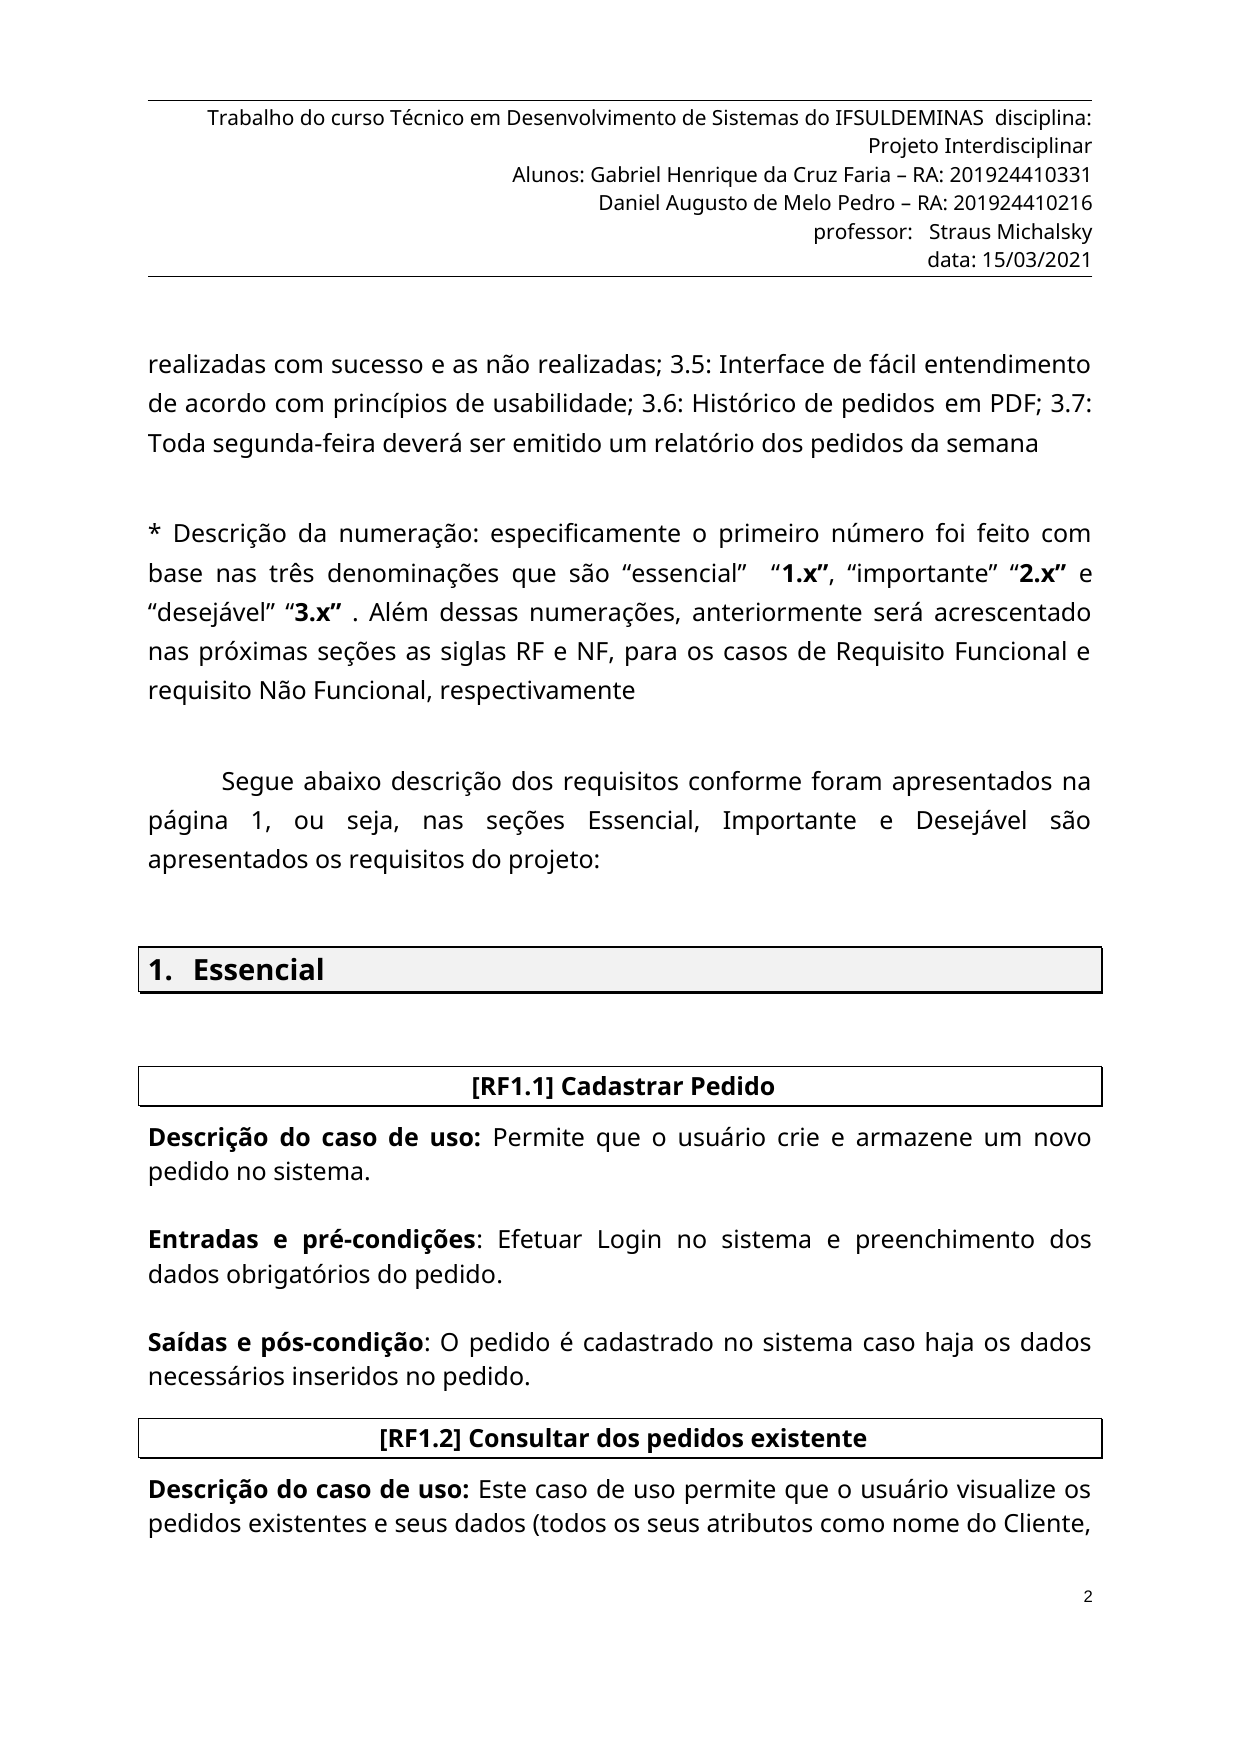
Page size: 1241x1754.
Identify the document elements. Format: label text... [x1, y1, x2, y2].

subtitle [RF1.2] Consultar dos pedidos existente [139, 1419, 1101, 1457]
text [RF1.1] Cadastrar Pedido [139, 1067, 1101, 1105]
list * Descrição da numeração: especificamente o primeiro número foi feito com base nas três denominações que são “essencial” “1.x”, “importante” “2.x” e “desejável” “3.x” . Além dessas numerações, anteriormente será acrescentado nas próximas seções as siglas RF e NF, para os casos de Requisito Funcional e requisito Não Funcional, respectivamente [148, 516, 1092, 707]
text Segue abaixo descrição dos requisitos conforme foram apresentados na página 1, ou seja, nas seções Essencial, Importante e Desejável são apresentados os requisitos do projeto: [148, 763, 1092, 876]
text Descrição do caso de uso: Permite que o usuário crie e armazene um novo pedido no sistema. [148, 1120, 1092, 1188]
subtitle Essencial [139, 948, 1101, 991]
list realizadas com sucesso e as não realizadas; 3.5: Interface de fácil entendimento de acordo com princípios de usabilidade; 3.6: Histórico de pedidos em PDF; 3.7: Toda segunda-feira deverá ser emitido um relatório dos pedidos da semana [148, 347, 1092, 459]
text Entradas e pré-condições: Efetuar Login no sistema e preenchimento dos dados obrigatórios do pedido. [148, 1222, 1092, 1290]
text Saídas e pós-condição: O pedido é cadastrado no sistema caso haja os dados necessários inseridos no pedido. [148, 1324, 1092, 1392]
text Descrição do caso de uso: Este caso de uso permite que o usuário visualize os pedidos existentes e seus dados (todos os seus atributos como nome do Cliente, [148, 1472, 1092, 1540]
